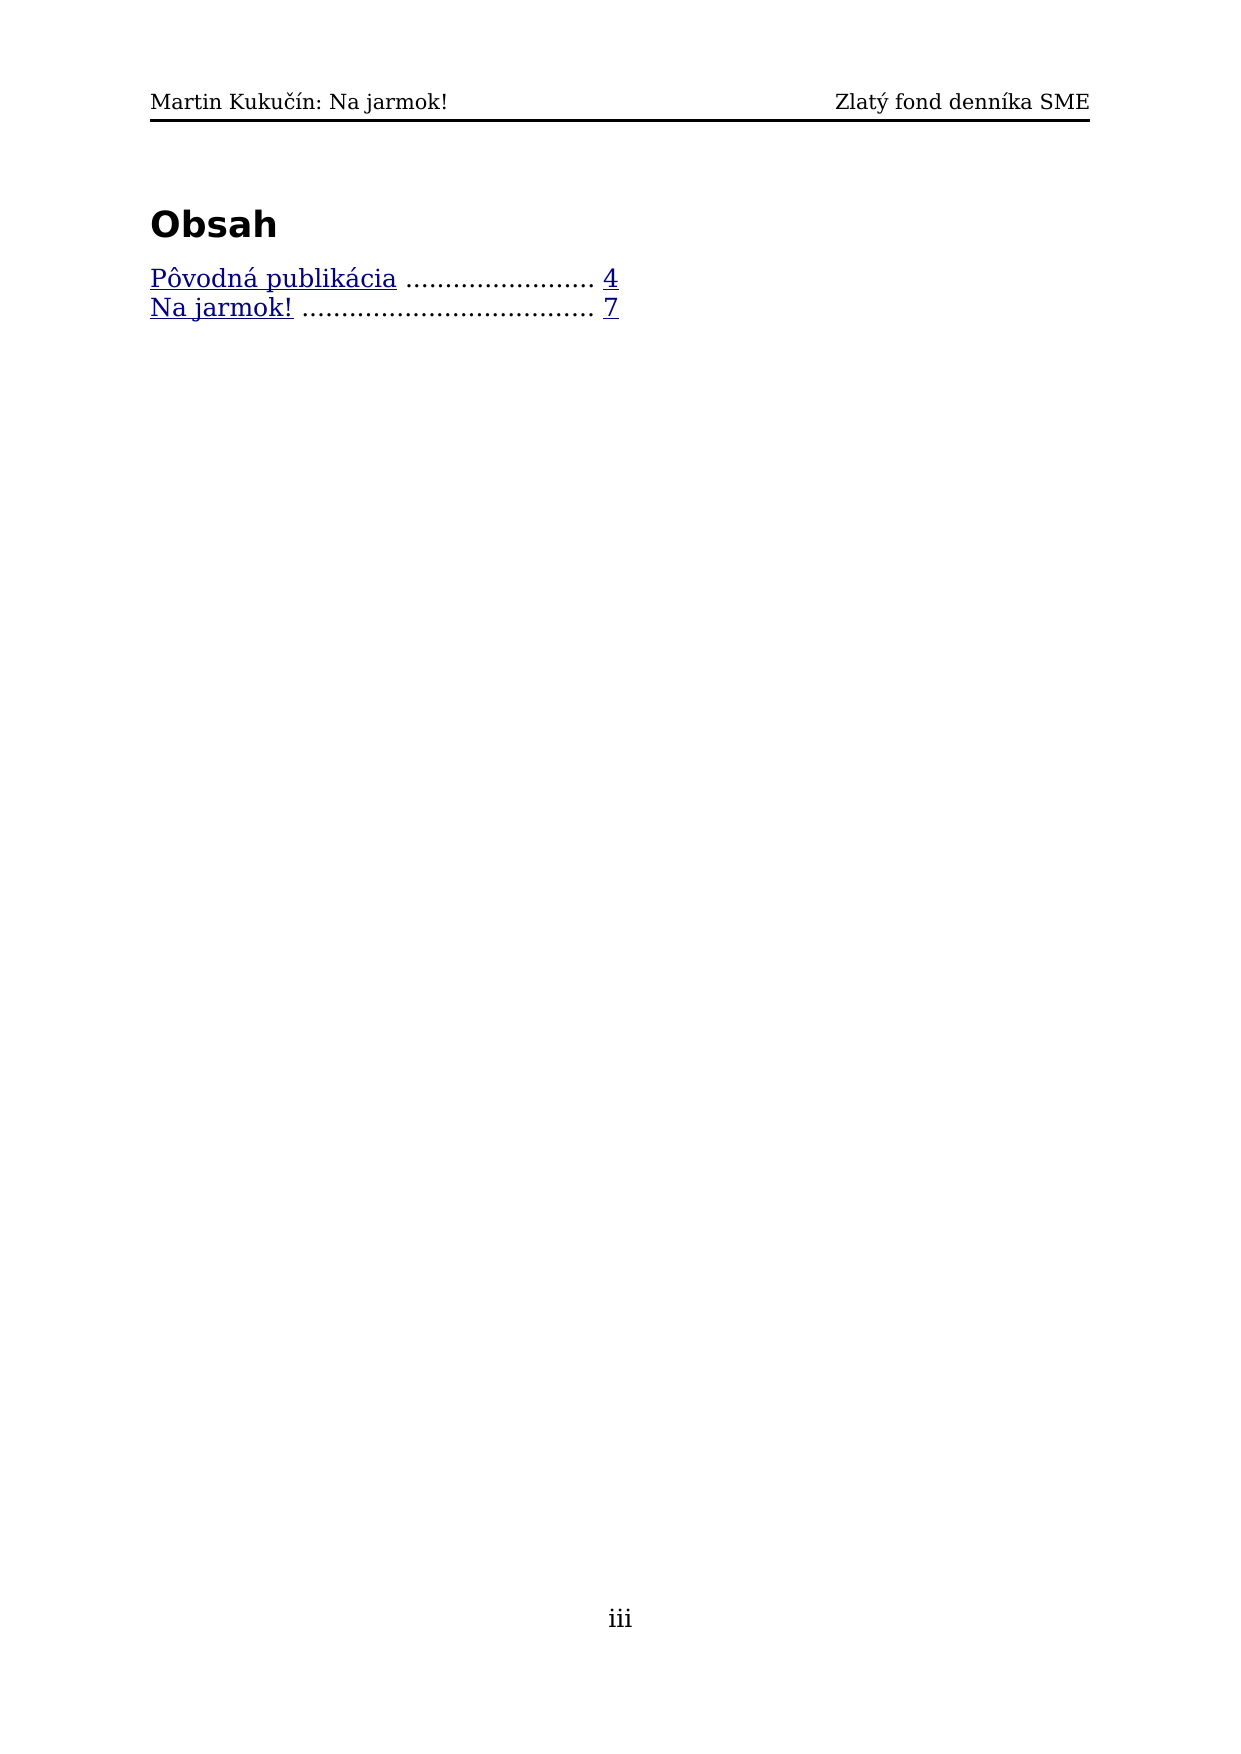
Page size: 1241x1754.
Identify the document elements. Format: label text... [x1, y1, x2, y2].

text Obsah [150, 204, 1090, 246]
text Pôvodná publikácia 0 [150, 264, 1040, 293]
text Na jarmok! 0 [150, 293, 1040, 322]
